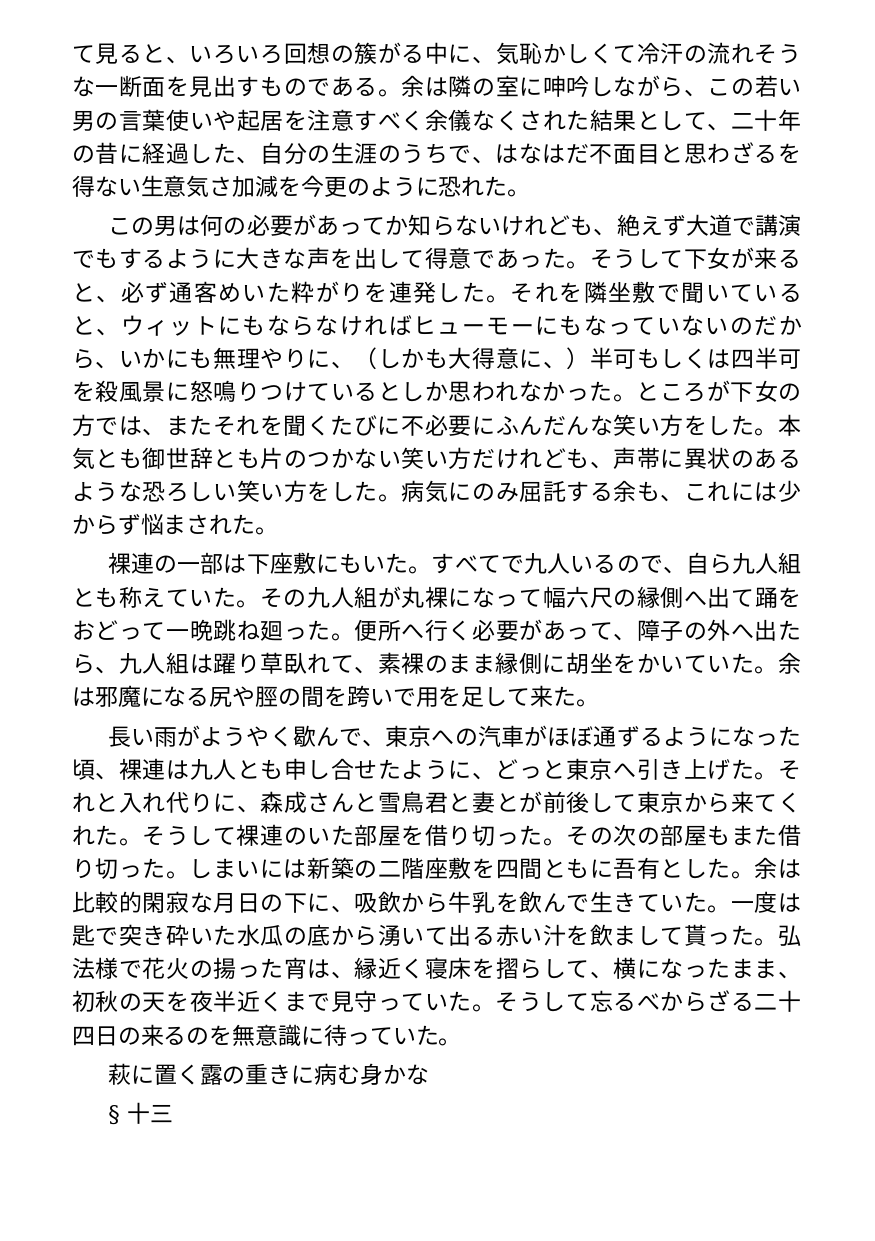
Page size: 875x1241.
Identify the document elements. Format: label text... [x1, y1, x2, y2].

text 長い雨がようやく歇んで、東京への汽車がほぼ通ずるようになった頃、裸連は九人とも申し合せたように、どっと東京へ引き上げた。それと入れ代りに、森成さんと雪鳥君と妻とが前後して東京から来てくれた。そうして裸連のいた部屋を借り切った。その次の部屋もまた借り切った。しまいには新築の二階座敷を四間ともに吾有とした。余は比較的閑寂な月日の下に、吸飲から牛乳を飲んで生きていた。一度は匙で突き砕いた水瓜の底から湧いて出る赤い汁を飲まして貰った。弘法様で花火の揚った宵は、縁近く寝床を摺らして、横になったまま、初秋の天を夜半近くまで見守っていた。そうして忘るべからざる二十四日の来るのを無意識に待っていた。 [72, 718, 802, 1051]
text § 十三 [72, 1096, 802, 1129]
text て見ると、いろいろ回想の簇がる中に、気恥かしくて冷汗の流れそうな一断面を見出すものである。余は隣の室に呻吟しながら、この若い男の言葉使いや起居を注意すべく余儀なくされた結果として、二十年の昔に経過した、自分の生涯のうちで、はなはだ不面目と思わざるを得ない生意気さ加減を今更のように恐れた。 [72, 36, 802, 202]
text 裸連の一部は下座敷にもいた。すべてで九人いるので、自ら九人組とも称えていた。その九人組が丸裸になって幅六尺の縁側へ出て踊をおどって一晩跳ね廻った。便所へ行く必要があって、障子の外へ出たら、九人組は躍り草臥れて、素裸のまま縁側に胡坐をかいていた。余は邪魔になる尻や脛の間を跨いで用を足して来た。 [72, 546, 802, 712]
text 萩に置く露の重きに病む身かな [72, 1057, 802, 1090]
text この男は何の必要があってか知らないけれども、絶えず大道で講演でもするように大きな声を出して得意であった。そうして下女が来ると、必ず通客めいた粋がりを連発した。それを隣坐敷で聞いていると、ウィットにもならなければヒューモーにもなっていないのだから、いかにも無理やりに、（しかも大得意に、）半可もしくは四半可を殺風景に怒鳴りつけているとしか思われなかった。ところが下女の方では、またそれを聞くたびに不必要にふんだんな笑い方をした。本気とも御世辞とも片のつかない笑い方だけれども、声帯に異状のあるような恐ろしい笑い方をした。病気にのみ屈託する余も、これには少からず悩まされた。 [72, 208, 802, 540]
